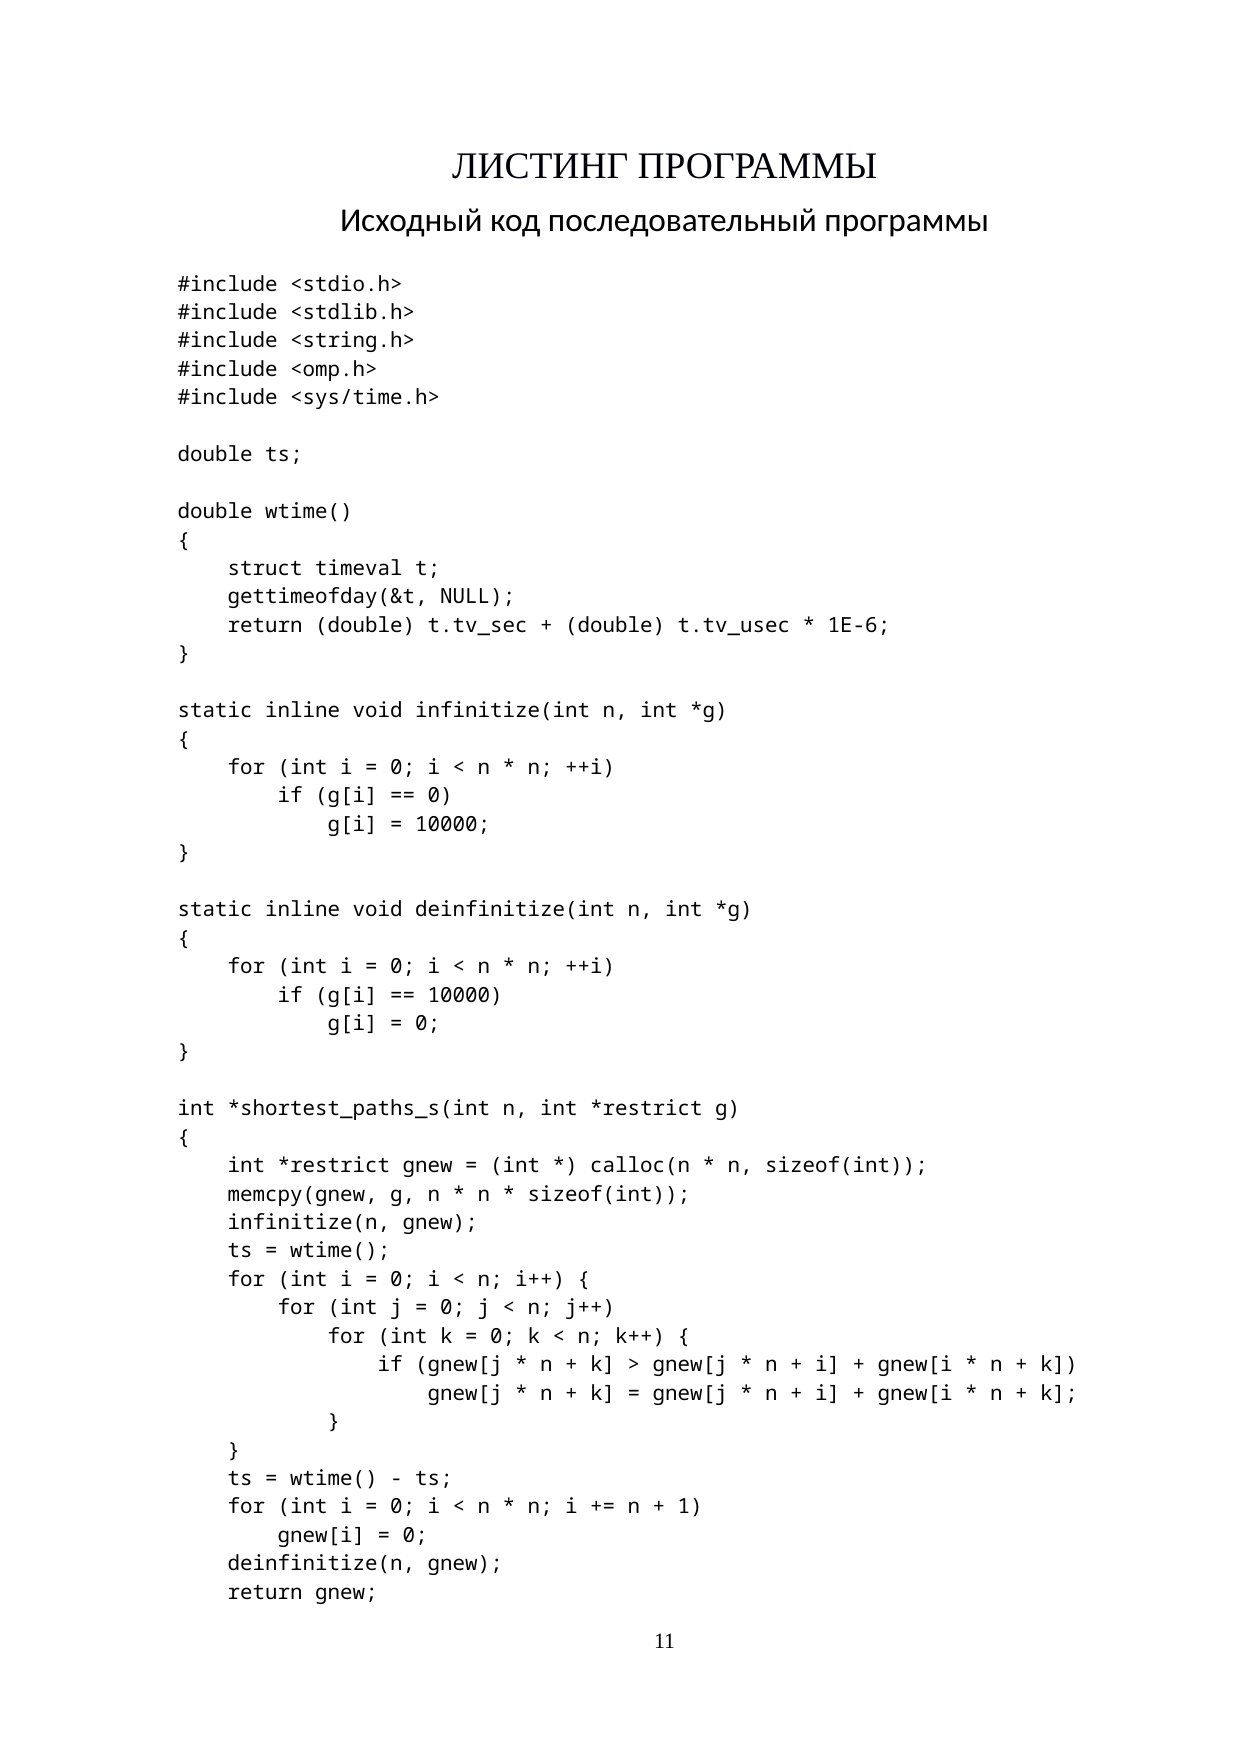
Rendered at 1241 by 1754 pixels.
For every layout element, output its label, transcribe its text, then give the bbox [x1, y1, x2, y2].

text ts = wtime(); [177, 1236, 1152, 1264]
text ts = wtime() - ts; [177, 1463, 1152, 1492]
text if (g[i] == 10000) [177, 980, 1152, 1008]
text double wtime() [177, 496, 1152, 525]
text for (int k = 0; k < n; k++) { [177, 1321, 1152, 1349]
subtitle ЛИСТИНГ ПРОГРАММЫ [177, 143, 1152, 186]
text double ts; [177, 439, 1152, 468]
text } [177, 1406, 1152, 1435]
text struct timeval t; [177, 553, 1152, 582]
text } [177, 1435, 1152, 1463]
text infinitize(n, gnew); [177, 1207, 1152, 1236]
text g[i] = 0; [177, 1008, 1152, 1037]
text #include <stdlib.h> [177, 297, 1152, 326]
text g[i] = 10000; [177, 809, 1152, 837]
text static inline void deinfinitize(int n, int *g) [177, 894, 1152, 923]
text gnew[j * n + k] = gnew[j * n + i] + gnew[i * n + k]; [177, 1378, 1152, 1406]
text static inline void infinitize(int n, int *g) [177, 695, 1152, 724]
text Исходный код последовательный программы [177, 199, 1152, 240]
text gnew[i] = 0; [177, 1520, 1152, 1548]
text #include <stdio.h> [177, 269, 1152, 297]
text gettimeofday(&t, NULL); [177, 582, 1152, 610]
text memcpy(gnew, g, n * n * sizeof(int)); [177, 1179, 1152, 1207]
text for (int i = 0; i < n; i++) { [177, 1264, 1152, 1292]
text return gnew; [177, 1577, 1152, 1605]
text } [177, 638, 1152, 667]
text } [177, 837, 1152, 866]
text int *restrict gnew = (int *) calloc(n * n, sizeof(int)); [177, 1150, 1152, 1179]
text int *shortest_paths_s(int n, int *restrict g) [177, 1093, 1152, 1122]
text #include <string.h> [177, 326, 1152, 354]
text for (int i = 0; i < n * n; ++i) [177, 951, 1152, 980]
text { [177, 525, 1152, 553]
text #include <omp.h> [177, 354, 1152, 382]
text if (gnew[j * n + k] > gnew[j * n + i] + gnew[i * n + k]) [177, 1349, 1152, 1378]
text for (int i = 0; i < n * n; ++i) [177, 752, 1152, 781]
text { [177, 1122, 1152, 1150]
text deinfinitize(n, gnew); [177, 1548, 1152, 1577]
text for (int i = 0; i < n * n; i += n + 1) [177, 1492, 1152, 1520]
text if (g[i] == 0) [177, 781, 1152, 809]
text { [177, 923, 1152, 951]
text { [177, 724, 1152, 752]
text #include <sys/time.h> [177, 382, 1152, 411]
text for (int j = 0; j < n; j++) [177, 1292, 1152, 1321]
text } [177, 1037, 1152, 1065]
text return (double) t.tv_sec + (double) t.tv_usec * 1E-6; [177, 610, 1152, 638]
